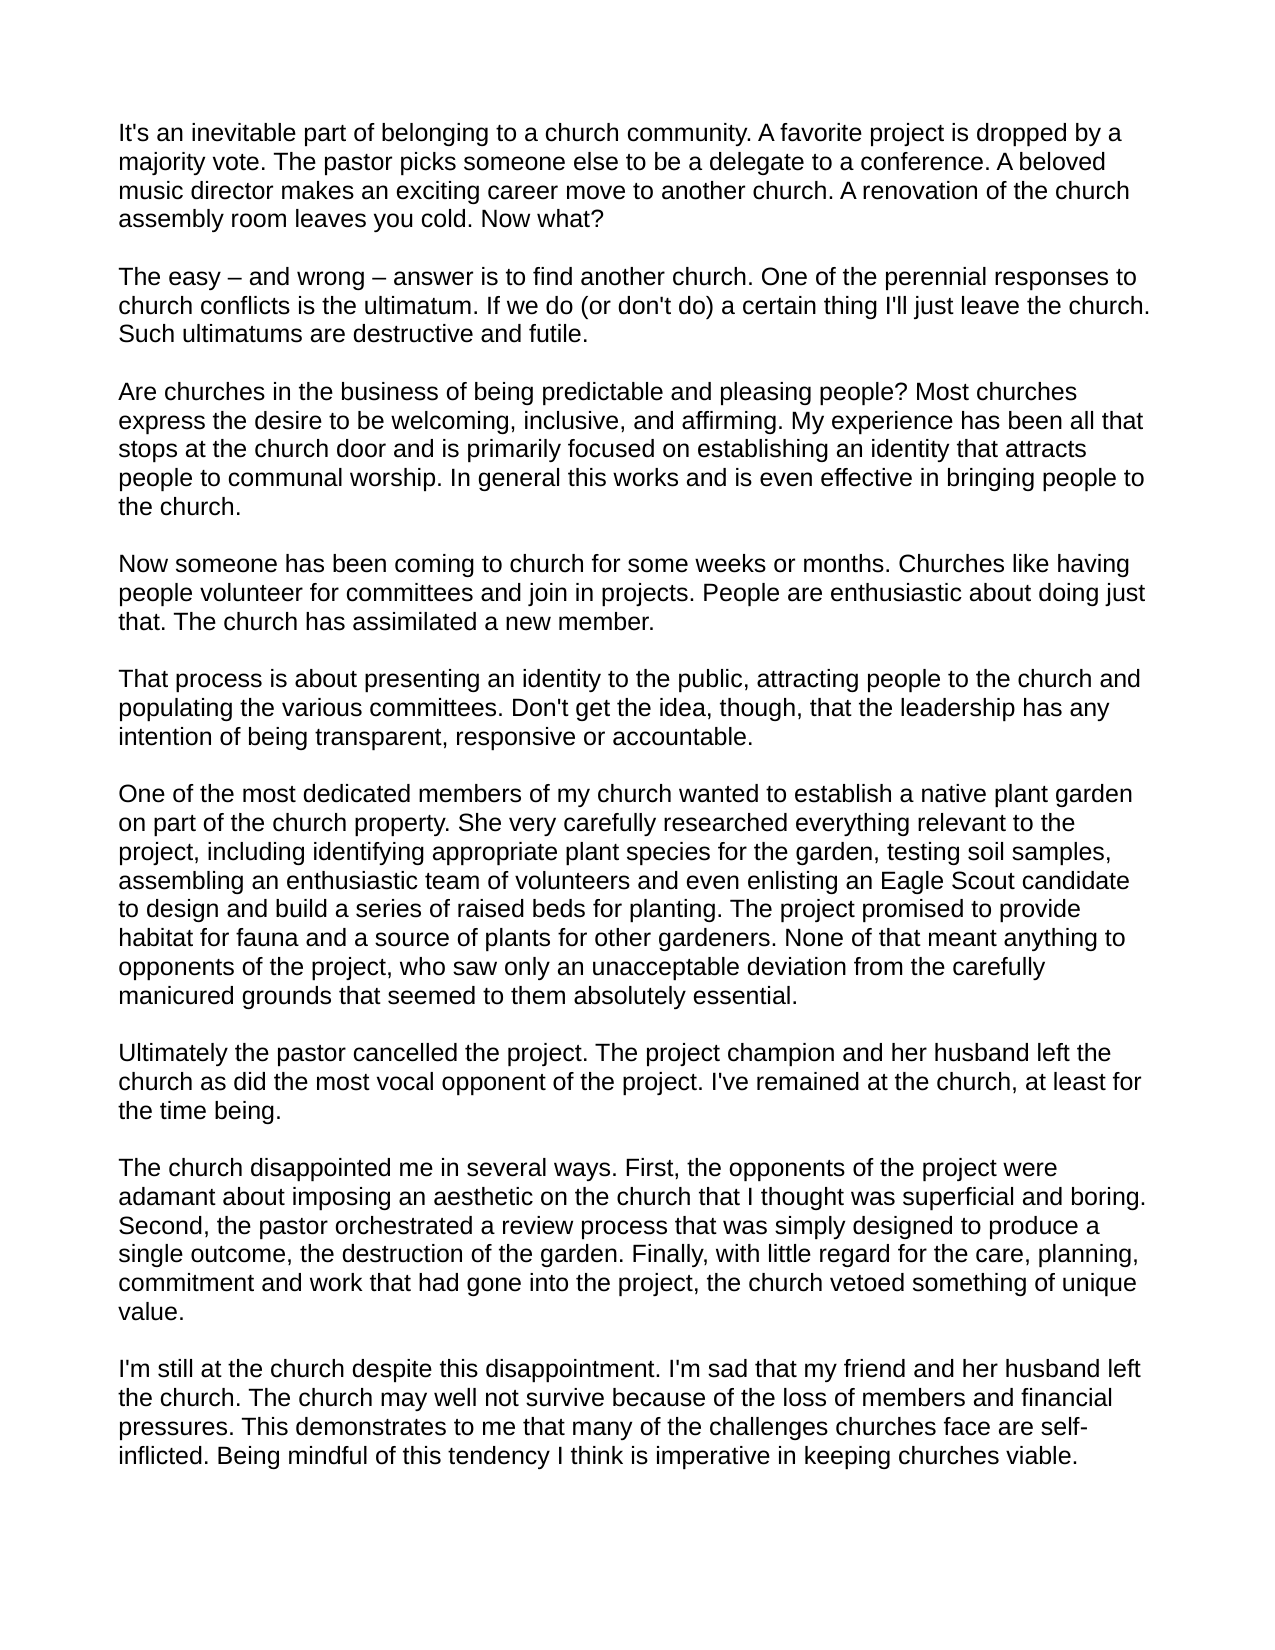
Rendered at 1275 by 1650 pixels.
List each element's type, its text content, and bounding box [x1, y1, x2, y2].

text I'm still at the church despite this disappointment. I'm sad that my friend and her husband left the church. The church may well not survive because of the loss of members and financial pressures. This demonstrates to me that many of the challenges churches face are self-inflicted. Being mindful of this tendency I think is imperative in keeping churches viable. [118, 1354, 1157, 1469]
text The easy – and wrong – answer is to find another church. One of the perennial responses to church conflicts is the ultimatum. If we do (or don't do) a certain thing I'll just leave the church. [118, 262, 1157, 319]
text Now someone has been coming to church for some weeks or months. Churches like having people volunteer for committees and join in projects. People are enthusiastic about doing just that. The church has assimilated a new member. [118, 549, 1157, 636]
text It's an inevitable part of belonging to a church community. A favorite project is dropped by a majority vote. The pastor picks someone else to be a delegate to a conference. A beloved music director makes an exciting career move to another church. A renovation of the church assembly room leaves you cold. Now what? [118, 118, 1157, 233]
text The church disappointed me in several ways. First, the opponents of the project were adamant about imposing an aesthetic on the church that I thought was superficial and boring. Second, the pastor orchestrated a review process that was simply designed to produce a single outcome, the destruction of the garden. Finally, with little regard for the care, planning, commitment and work that had gone into the project, the church vetoed something of unique value. [118, 1153, 1157, 1326]
text Are churches in the business of being predictable and pleasing people? Most churches express the desire to be welcoming, inclusive, and affirming. My experience has been all that stops at the church door and is primarily focused on establishing an identity that attracts people to communal worship. In general this works and is even effective in bringing people to the church. [118, 377, 1157, 521]
text Such ultimatums are destructive and futile. [118, 319, 1157, 348]
text Ultimately the pastor cancelled the project. The project champion and her husband left the church as did the most vocal opponent of the project. I've remained at the church, at least for the time being. [118, 1038, 1157, 1124]
text One of the most dedicated members of my church wanted to establish a native plant garden on part of the church property. She very carefully researched everything relevant to the project, including identifying appropriate plant species for the garden, testing soil samples, assembling an enthusiastic team of volunteers and even enlisting an Eagle Scout candidate to design and build a series of raised beds for planting. The project promised to provide habitat for fauna and a source of plants for other gardeners. None of that meant anything to opponents of the project, who saw only an unacceptable deviation from the carefully manicured grounds that seemed to them absolutely essential. [118, 779, 1157, 1009]
text That process is about presenting an identity to the public, attracting people to the church and populating the various committees. Don't get the idea, though, that the leadership has any intention of being transparent, responsive or accountable. [118, 664, 1157, 751]
